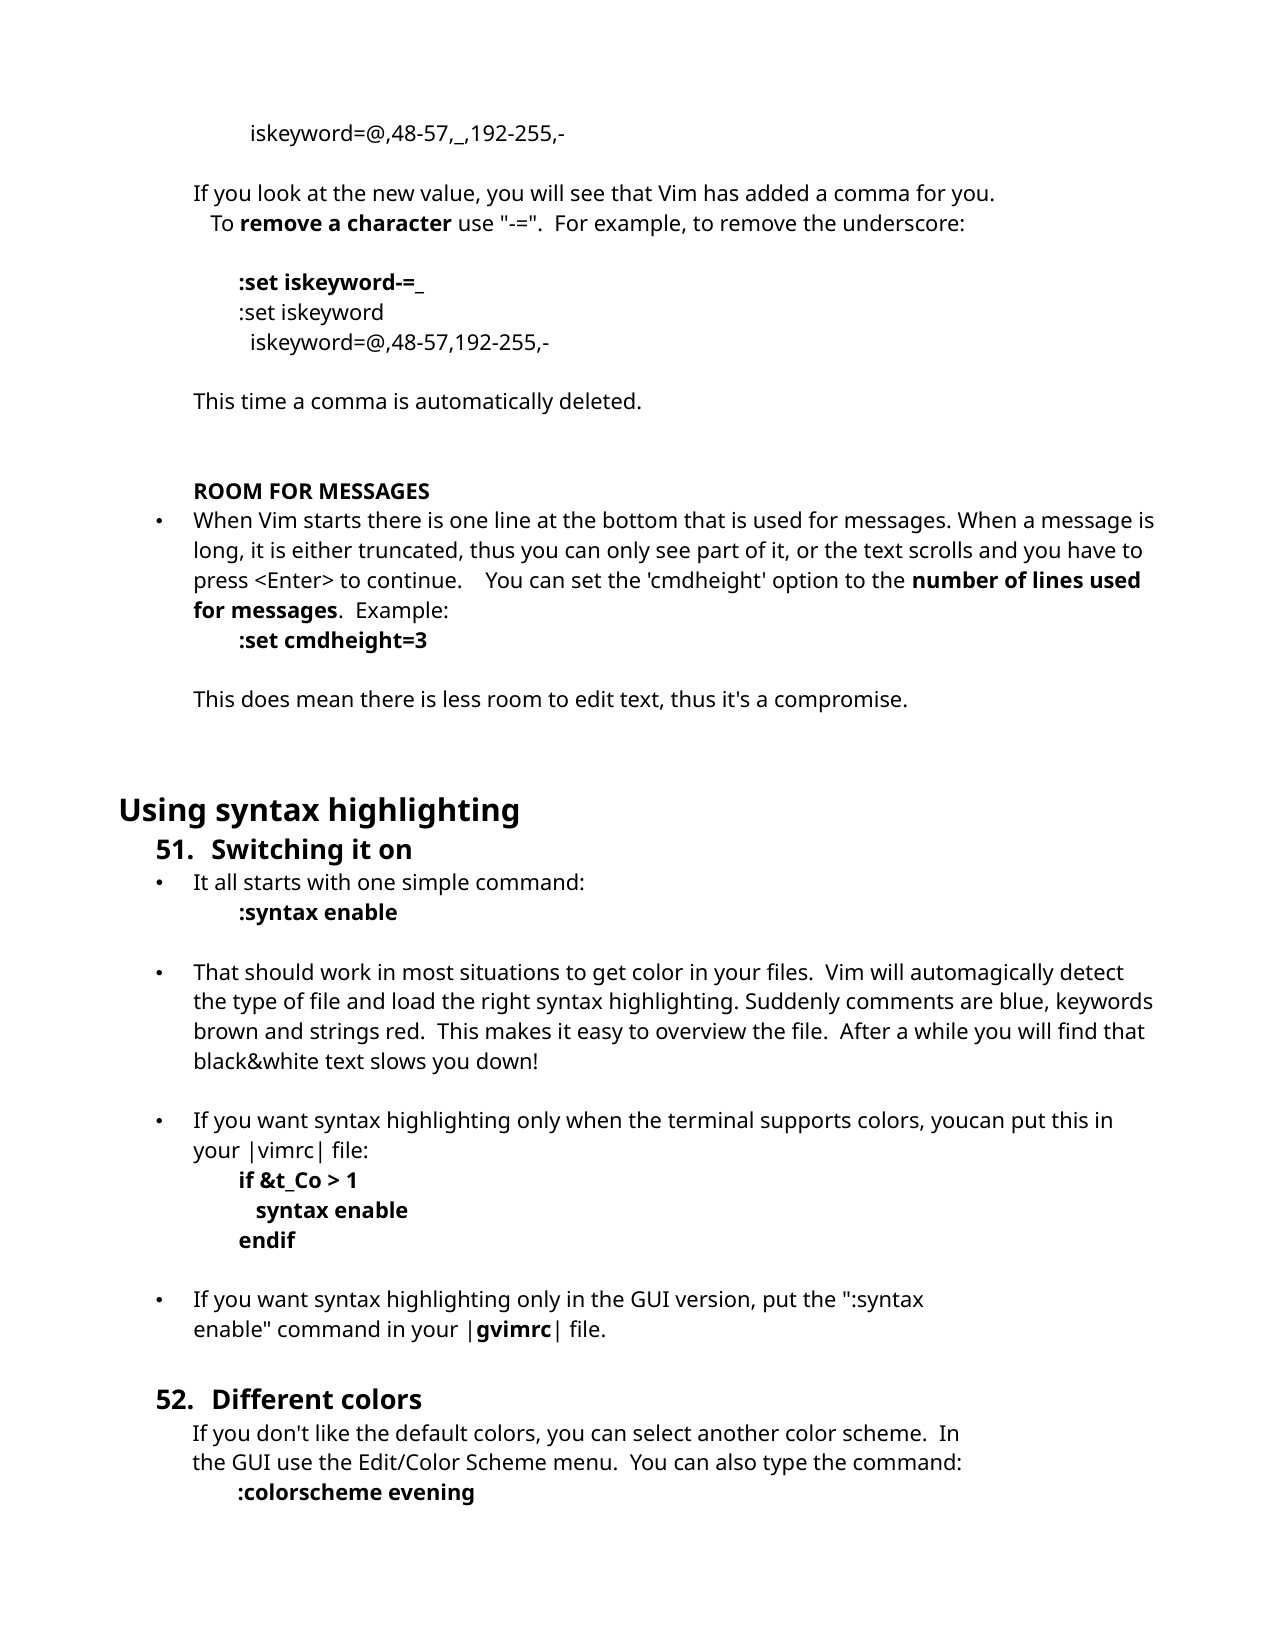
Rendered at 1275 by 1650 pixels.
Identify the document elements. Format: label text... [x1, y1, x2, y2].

list :set iskeyword [156, 297, 1157, 327]
list endif [156, 1225, 1157, 1254]
list :syntax enable [156, 897, 1157, 927]
list If you look at the new value, you will see that Vim has added a comma for you. [156, 178, 1157, 207]
list To remove a character use "-=". For example, to remove the underscore: [156, 207, 1157, 237]
text If you don't like the default colors, you can select another color scheme. In [192, 1418, 1157, 1447]
list It all starts with one simple command: [156, 867, 1157, 897]
list This does mean there is less room to edit text, thus it's a compromise. [156, 684, 1157, 714]
list :set iskeyword-=_ [156, 267, 1157, 297]
list iskeyword=@,48-57,_,192-255,- [156, 118, 1157, 148]
list Switching it on [156, 830, 1157, 867]
list syntax enable [156, 1195, 1157, 1225]
list If you want syntax highlighting only in the GUI version, put the ":syntax [156, 1284, 1157, 1314]
list If you want syntax highlighting only when the terminal supports colors, youcan put this in your |vimrc| file: [156, 1106, 1157, 1165]
list That should work in most situations to get color in your files. Vim will automagically detect the type of file and load the right syntax highlighting. Suddenly comments are blue, keywords brown and strings red. This makes it easy to overview the file. After a while you will find that black&white text slows you down! [156, 957, 1157, 1076]
list :set cmdheight=3 [156, 624, 1157, 654]
list This time a comma is automatically deleted. [156, 386, 1157, 416]
list iskeyword=@,48-57,192-255,- [156, 327, 1157, 356]
text Using syntax highlighting [118, 788, 1157, 830]
list When Vim starts there is one line at the bottom that is used for messages. When a message is long, it is either truncated, thus you can only see part of it, or the text scrolls and you have to press <Enter> to continue. You can set the 'cmdheight' option to the number of lines used for messages. Example: [156, 505, 1157, 624]
list ROOM FOR MESSAGES [156, 476, 1157, 505]
list Different colors [156, 1381, 1157, 1418]
list if &t_Co > 1 [156, 1165, 1157, 1195]
text :colorscheme evening [192, 1477, 1157, 1507]
list enable" command in your |gvimrc| file. [156, 1314, 1157, 1344]
text the GUI use the Edit/Color Scheme menu. You can also type the command: [192, 1447, 1157, 1477]
